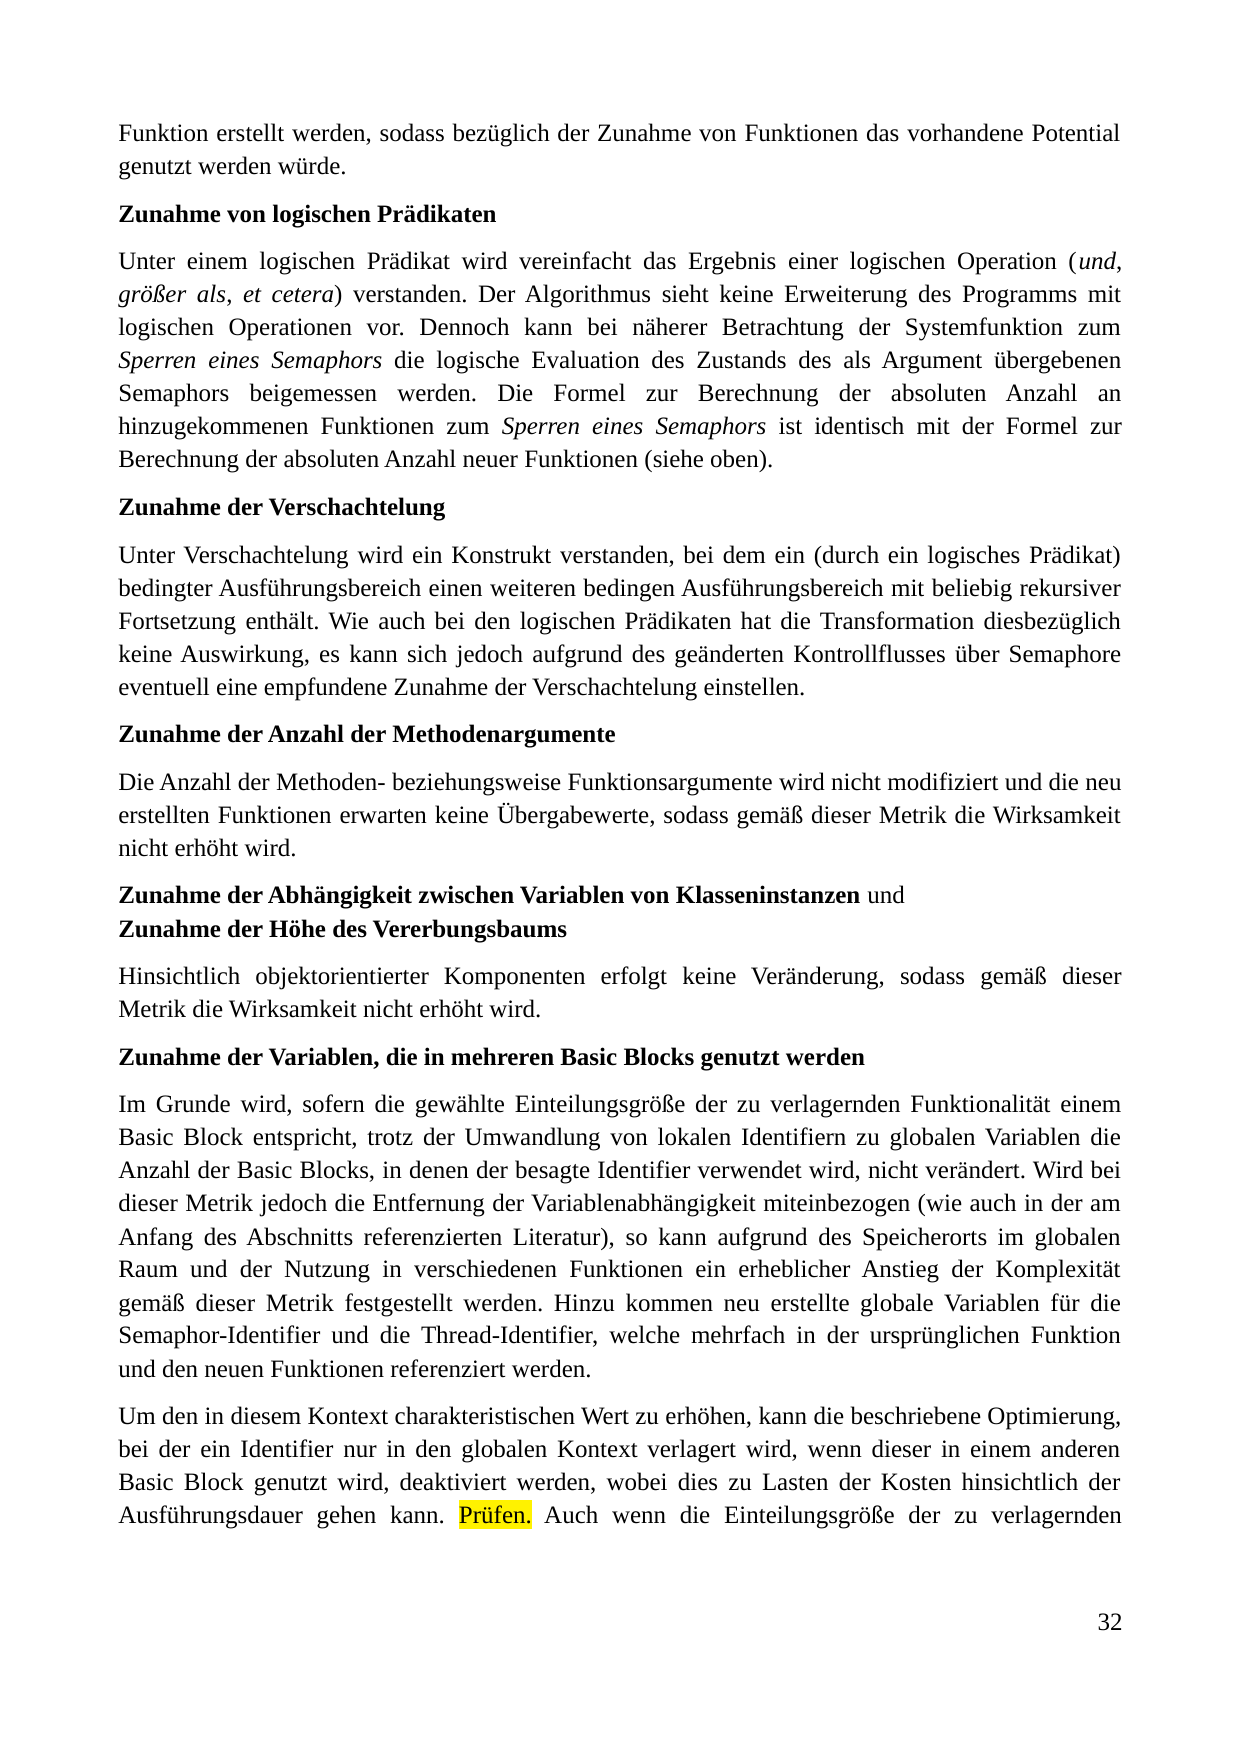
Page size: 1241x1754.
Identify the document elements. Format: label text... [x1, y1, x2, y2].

text Zunahme der Abhängigkeit zwischen Variablen von Klasseninstanzen und Zunahme der Höhe des Vererbungsbaums [118, 881, 1122, 942]
text Zunahme von logischen Prädikaten [118, 199, 1122, 227]
text Im Grunde wird, sofern die gewählte Einteilungsgröße der zu verlagernden Funktionalität einem Basic Block entspricht, trotz der Umwandlung von lokalen Identifiern zu globalen Variablen die Anzahl der Basic Blocks, in denen der besagte Identifier verwendet wird, nicht verändert. Wird bei dieser Metrik jedoch die Entfernung der Variablenabhängigkeit miteinbezogen (wie auch in der am Anfang des Abschnitts referenzierten Literatur), so kann aufgrund des Speicherorts im globalen Raum und der Nutzung in verschiedenen Funktionen ein erheblicher Anstieg der Komplexität gemäß dieser Metrik festgestellt werden. Hinzu kommen neu erstellte globale Variablen für die Semaphor-Identifier und die Thread-Identifier, welche mehrfach in der ursprünglichen Funktion und den neuen Funktionen referenziert werden. [118, 1089, 1122, 1382]
text Hinsichtlich objektorientierter Komponenten erfolgt keine Veränderung, sodass gemäß dieser Metrik die Wirksamkeit nicht erhöht wird. [118, 961, 1122, 1023]
text Zunahme der Anzahl der Methodenargumente [118, 719, 1122, 748]
text Zunahme der Variablen, die in mehreren Basic Blocks genutzt werden [118, 1042, 1122, 1071]
text Unter einem logischen Prädikat wird vereinfacht das Ergebnis einer logischen Operation (und, größer als, et cetera) verstanden. Der Algorithmus sieht keine Erweiterung des Programms mit logischen Operationen vor. Dennoch kann bei näherer Betrachtung der Systemfunktion zum Sperren eines Semaphors die logische Evaluation des Zustands des als Argument übergebenen Semaphors beigemessen werden. Die Formel zur Berechnung der absoluten Anzahl an hinzugekommenen Funktionen zum Sperren eines Semaphors ist identisch mit der Formel zur Berechnung der absoluten Anzahl neuer Funktionen (siehe oben). [118, 246, 1122, 473]
text Um den in diesem Kontext charakteristischen Wert zu erhöhen, kann die beschriebene Optimierung, bei der ein Identifier nur in den globalen Kontext verlagert wird, wenn dieser in einem anderen Basic Block genutzt wird, deaktiviert werden, wobei dies zu Lasten der Kosten hinsichtlich der Ausführungsdauer gehen kann. Prüfen. Auch wenn die Einteilungsgröße der zu verlagernden [118, 1401, 1122, 1529]
text Die Anzahl der Methoden- beziehungsweise Funktionsargumente wird nicht modifiziert und die neu erstellten Funktionen erwarten keine Übergabewerte, sodass gemäß dieser Metrik die Wirksamkeit nicht erhöht wird. [118, 767, 1122, 862]
text Zunahme der Verschachtelung [118, 492, 1122, 521]
text Unter Verschachtelung wird ein Konstrukt verstanden, bei dem ein (durch ein logisches Prädikat) bedingter Ausführungsbereich einen weiteren bedingen Ausführungsbereich mit beliebig rekursiver Fortsetzung enthält. Wie auch bei den logischen Prädikaten hat die Transformation diesbezüglich keine Auswirkung, es kann sich jedoch aufgrund des geänderten Kontrollflusses über Semaphore eventuell eine empfundene Zunahme der Verschachtelung einstellen. [118, 540, 1122, 701]
text Funktion erstellt werden, sodass bezüglich der Zunahme von Funktionen das vorhandene Potential genutzt werden würde. [118, 118, 1122, 180]
